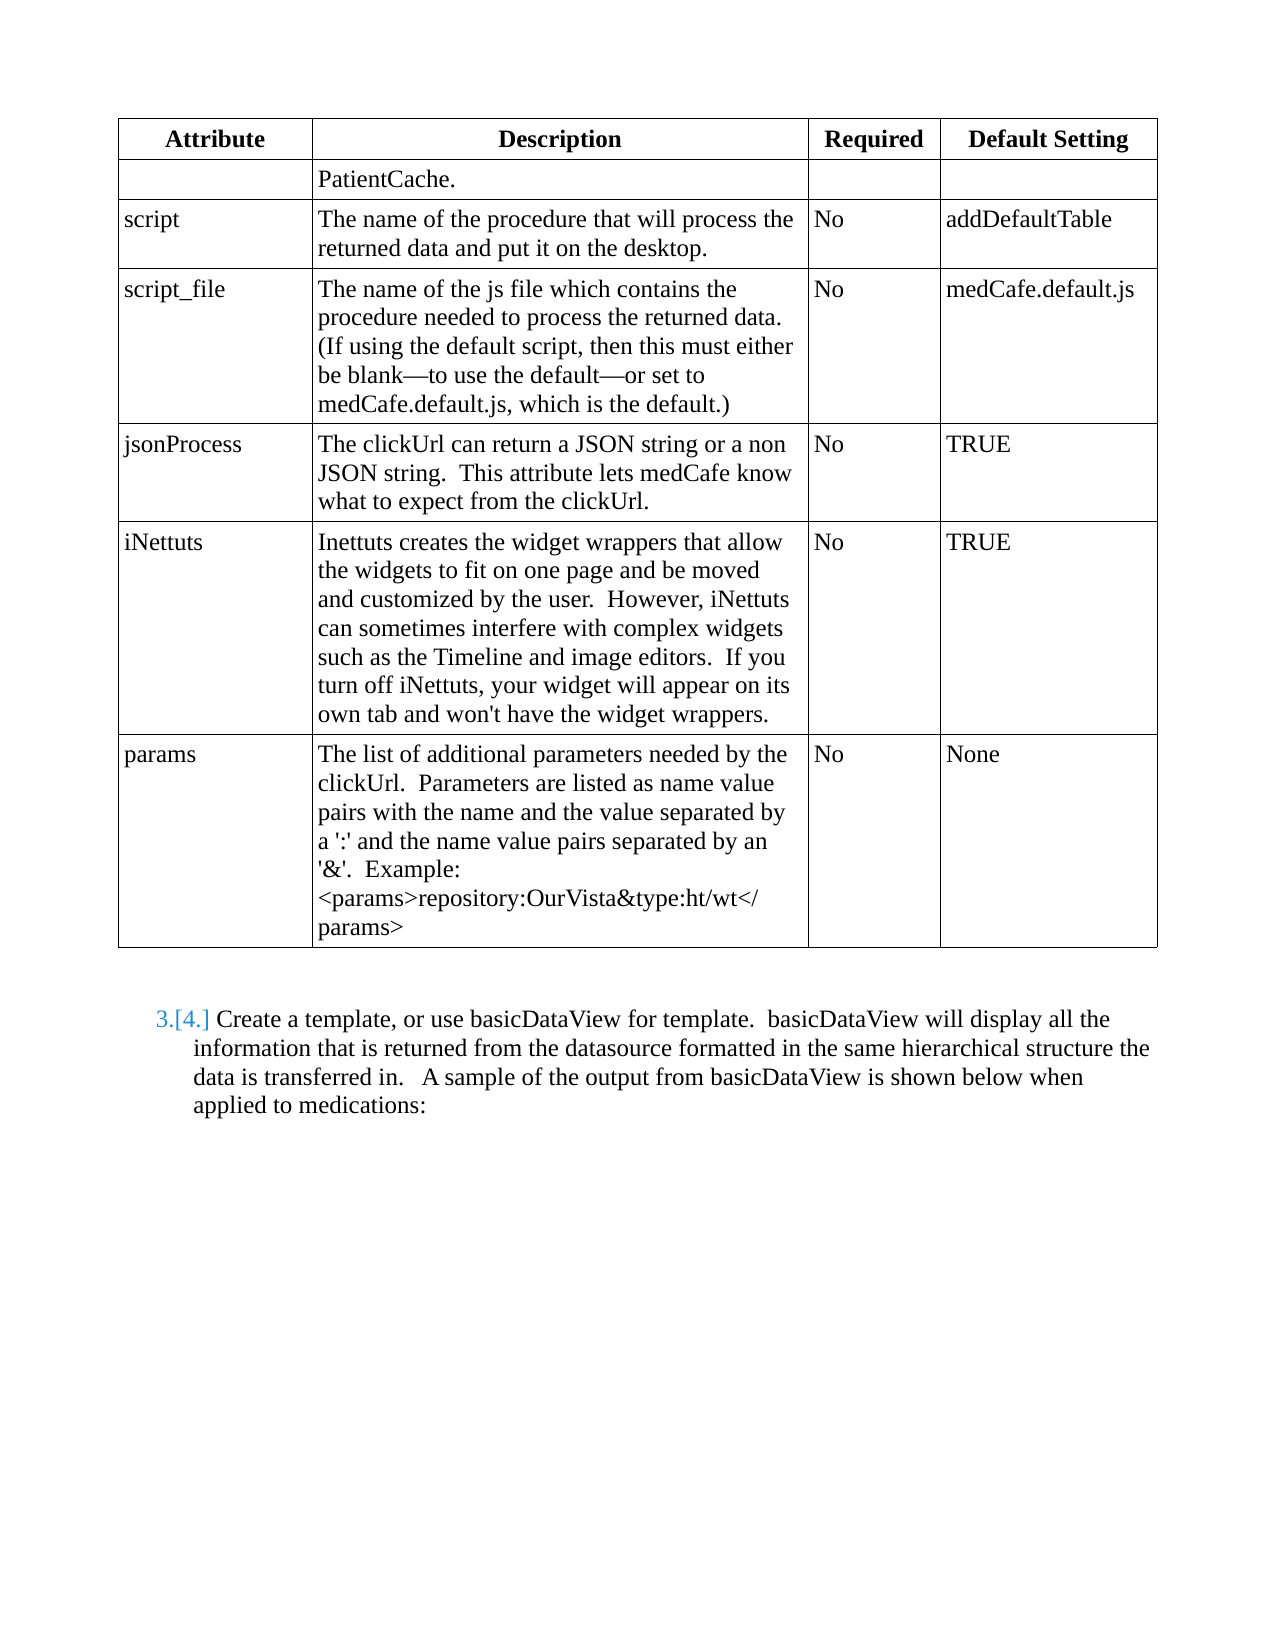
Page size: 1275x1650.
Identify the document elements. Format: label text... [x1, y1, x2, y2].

table_cell Inettuts creates the widget wrappers that allow the widgets to fit on one page and be moved and customized by the user. However, iNettuts can sometimes interfere with complex widgets such as the Timeline and image editors. If you turn off iNettuts, your widget will appear on its own tab and won't have the widget wrappers. [313, 522, 808, 734]
table_header Description [313, 119, 808, 158]
table_cell No [809, 522, 940, 734]
table_cell medCafe.default.js [941, 269, 1157, 423]
table_cell The name of the js file which contains the procedure needed to process the returned data. (If using the default script, then this must either be blank—to use the default—or set to medCafe.default.js, which is the default.) [313, 269, 808, 423]
table_cell params [119, 735, 312, 947]
table_cell PatientCache. [313, 160, 808, 199]
table_cell [941, 160, 1157, 199]
table_header Attribute [119, 119, 312, 158]
table_cell addDefaultTable [941, 200, 1157, 268]
table_header Default Setting [941, 119, 1157, 158]
table_cell TRUE [941, 424, 1157, 521]
table_cell None [941, 735, 1157, 947]
table_cell No [809, 424, 940, 521]
table_cell TRUE [941, 522, 1157, 734]
table_cell jsonProcess [119, 424, 312, 521]
table_cell [809, 160, 940, 199]
table_cell No [809, 269, 940, 423]
table_cell script_file [119, 269, 312, 423]
table_cell The list of additional parameters needed by the clickUrl. Parameters are listed as name value pairs with the name and the value separated by a ':' and the name value pairs separated by an '&'. Example: <params>repository:OurVista&type:ht/wt</params> [313, 735, 808, 947]
table_cell script [119, 200, 312, 268]
table_cell No [809, 735, 940, 947]
list Create a template, or use basicDataView for template. basicDataView will display all the information that is returned from the datasource formatted in the same hierarchical structure the data is transferred in. A sample of the output from basicDataView is shown below when applied to medications: [156, 1004, 1157, 1119]
table_header Required [809, 119, 940, 158]
table_cell The name of the procedure that will process the returned data and put it on the desktop. [313, 200, 808, 268]
table_cell iNettuts [119, 522, 312, 734]
table_cell The clickUrl can return a JSON string or a non JSON string. This attribute lets medCafe know what to expect from the clickUrl. [313, 424, 808, 521]
table_cell No [809, 200, 940, 268]
table_cell [119, 160, 312, 199]
